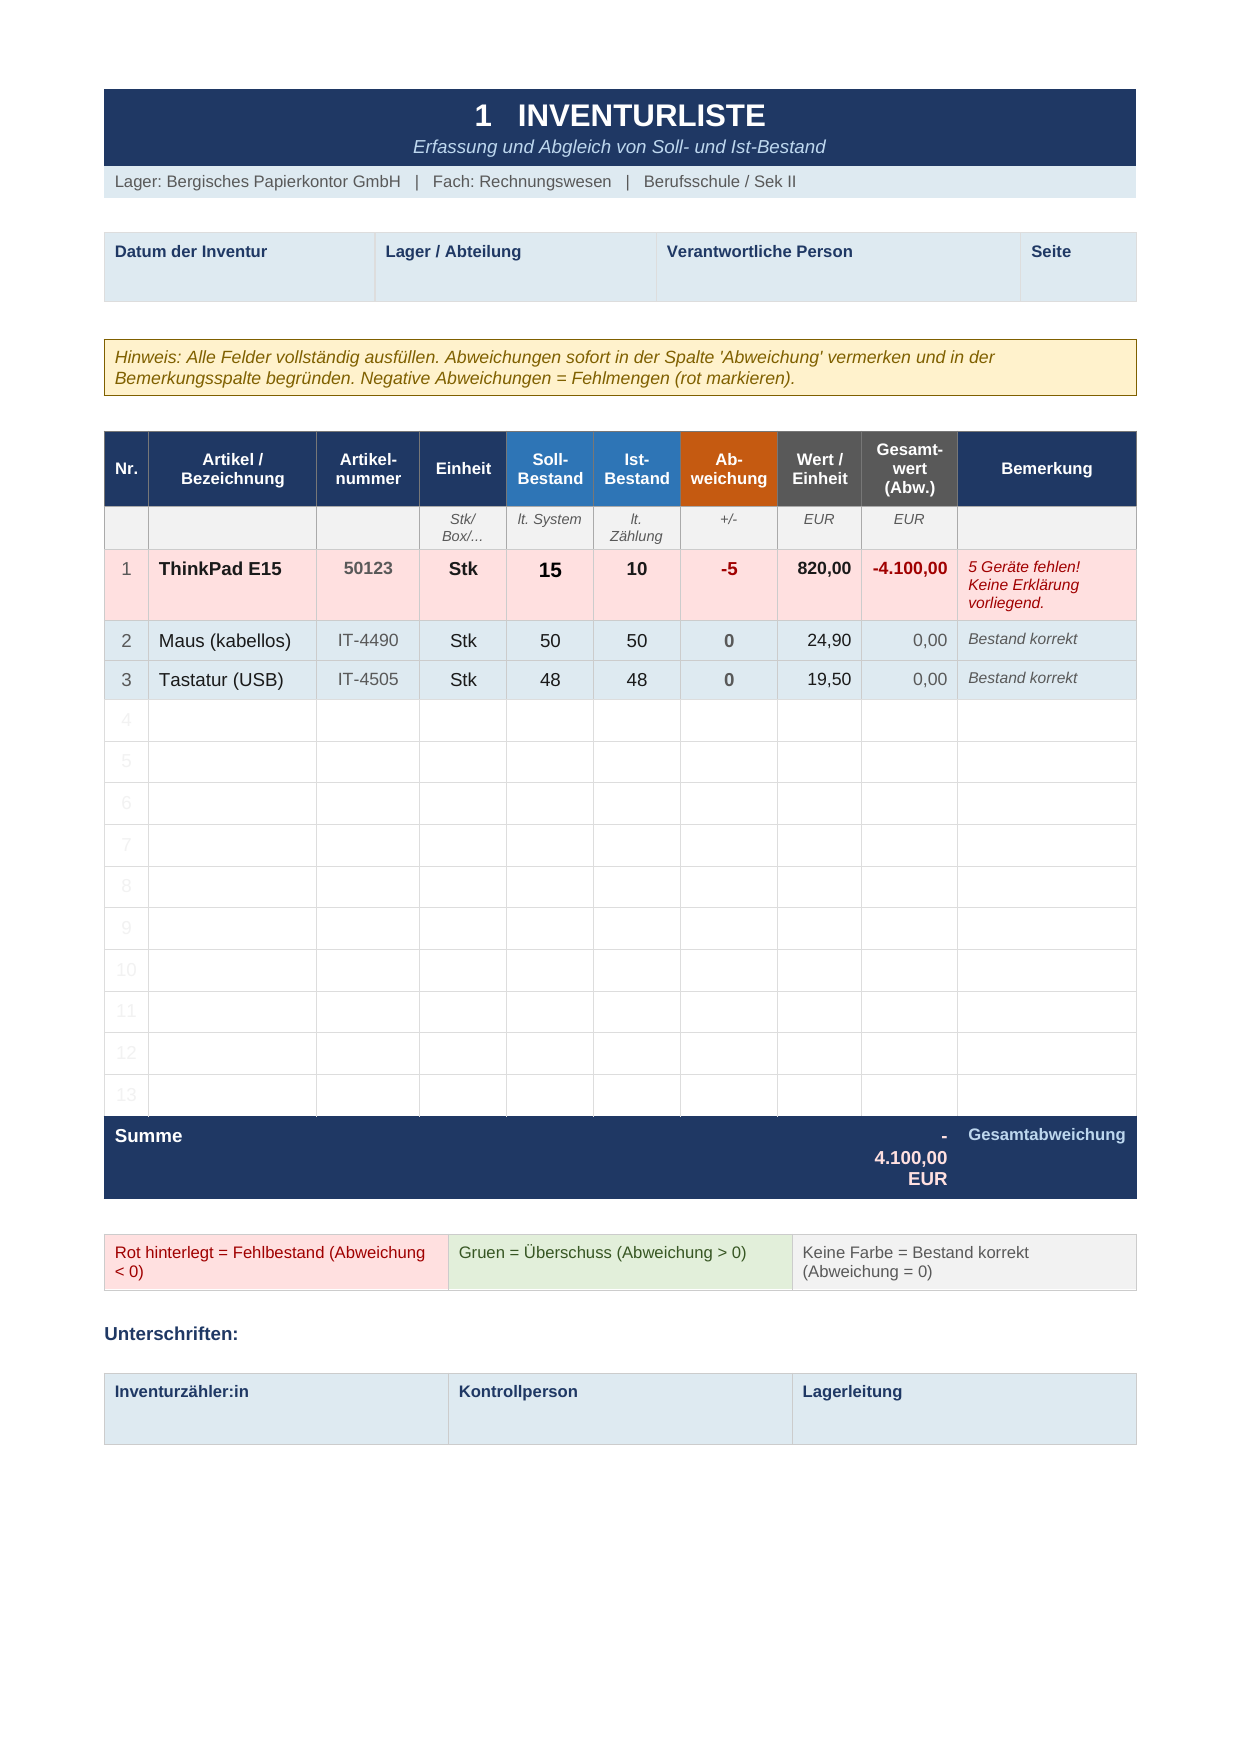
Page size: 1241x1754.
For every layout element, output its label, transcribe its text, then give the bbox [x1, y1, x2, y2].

table_cell [420, 1033, 506, 1074]
table_header Artikel / Bezeichnung [149, 432, 316, 506]
table_header Hinweis: Alle Felder vollständig ausfüllen. Abweichungen sofort in der Spalte 'Abweichung' vermerken und in der Bemerkungsspalte begründen. Negative Abweichungen = Fehlmengen (rot markieren). [105, 340, 1136, 395]
table_cell Summe [105, 1117, 861, 1198]
table_cell [317, 507, 419, 549]
table_cell [420, 908, 506, 949]
table_cell [778, 742, 861, 782]
table_cell 50123 [317, 550, 419, 620]
table_cell [317, 1033, 419, 1074]
table_header Artikel- nummer [317, 432, 419, 506]
table_cell [317, 992, 419, 1032]
table_header Soll- Bestand [507, 432, 593, 506]
table_cell [420, 867, 506, 907]
table_cell [958, 867, 1136, 907]
table_cell [958, 992, 1136, 1032]
table_cell Stk/Box/... [420, 507, 506, 549]
table_cell +/- [681, 507, 777, 549]
table_cell [862, 783, 957, 824]
table_cell [149, 742, 316, 782]
table_cell 13 [105, 1075, 148, 1116]
table_cell [507, 1075, 593, 1116]
table_cell Maus (kabellos) [149, 621, 316, 660]
table_cell Gesamtabweichung [958, 1117, 1136, 1198]
table_cell Stk [420, 661, 506, 699]
table_cell [778, 1075, 861, 1116]
table_header 1 INVENTURLISTE Erfassung und Abgleich von Soll- und Ist-Bestand [104, 89, 1136, 166]
table_cell [681, 783, 777, 824]
table_cell [317, 742, 419, 782]
table_cell lt. System [507, 507, 593, 549]
table_cell Bestand korrekt [958, 661, 1136, 699]
table_cell [594, 1075, 680, 1116]
table_cell [958, 507, 1136, 549]
table_cell [507, 908, 593, 949]
text Unterschriften: [104, 1323, 1136, 1344]
table_cell [681, 950, 777, 991]
table_cell [105, 507, 148, 549]
table_cell 10 [105, 950, 148, 991]
table_cell 0 [681, 661, 777, 699]
table_cell [958, 908, 1136, 949]
table_cell [681, 825, 777, 866]
table_cell [507, 992, 593, 1032]
table_cell [317, 908, 419, 949]
table_cell [507, 825, 593, 866]
table_cell 0,00 [862, 661, 957, 699]
table_header Inventurzähler:in [105, 1374, 448, 1444]
table_header Wert / Einheit [778, 432, 861, 506]
table_cell [420, 950, 506, 991]
table_cell [420, 783, 506, 824]
table_cell [507, 700, 593, 741]
table_cell 48 [507, 661, 593, 699]
table_cell 10 [594, 550, 680, 620]
table_cell 5 [105, 742, 148, 782]
table_cell [507, 783, 593, 824]
table_cell 5 Geräte fehlen! Keine Erklärung vorliegend. [958, 550, 1136, 620]
table_cell [958, 950, 1136, 991]
table_cell [420, 1075, 506, 1116]
table_cell [958, 825, 1136, 866]
table_cell 11 [105, 992, 148, 1032]
table_header Gruen = Überschuss (Abweichung > 0) [449, 1235, 792, 1289]
table_cell [317, 867, 419, 907]
table_cell [778, 908, 861, 949]
table_header Verantwortliche Person [657, 233, 1020, 301]
table_cell [594, 867, 680, 907]
table_cell 8 [105, 867, 148, 907]
table_header Gesamt- wert (Abw.) [862, 432, 957, 506]
table_cell 0,00 [862, 621, 957, 660]
table_cell Stk [420, 550, 506, 620]
table_cell [958, 742, 1136, 782]
table_header Nr. [105, 432, 148, 506]
table_header Seite [1021, 233, 1136, 301]
table_cell [778, 700, 861, 741]
table_cell [681, 908, 777, 949]
table_cell 1 [105, 550, 148, 620]
table_cell [149, 1075, 316, 1116]
table_cell IT-4505 [317, 661, 419, 699]
table_cell [862, 700, 957, 741]
table_cell 50 [507, 621, 593, 660]
table_cell [507, 950, 593, 991]
table_cell Bestand korrekt [958, 621, 1136, 660]
table_cell [778, 1033, 861, 1074]
table_cell Lager: Bergisches Papierkontor GmbH | Fach: Rechnungswesen | Berufsschule / Sek II [104, 166, 1136, 198]
table_cell [681, 1033, 777, 1074]
table_header Lager / Abteilung [376, 233, 656, 301]
table_cell -5 [681, 550, 777, 620]
table_header Ab- weichung [681, 432, 777, 506]
table_cell EUR [778, 507, 861, 549]
table_cell [958, 1075, 1136, 1116]
table_cell 6 [105, 783, 148, 824]
table_cell [778, 992, 861, 1032]
table_cell [149, 783, 316, 824]
table_cell [778, 950, 861, 991]
table_cell [681, 742, 777, 782]
table_header Ist- Bestand [594, 432, 680, 506]
table_cell [862, 867, 957, 907]
table_cell [149, 700, 316, 741]
table_cell [958, 1033, 1136, 1074]
table_cell [681, 992, 777, 1032]
table_cell -4.100,00 EUR [862, 1117, 957, 1198]
table_cell lt. Zählung [594, 507, 680, 549]
table_cell [778, 783, 861, 824]
table_cell [681, 1075, 777, 1116]
table_header Einheit [420, 432, 506, 506]
table_cell [149, 507, 316, 549]
table_cell Stk [420, 621, 506, 660]
table_cell [862, 950, 957, 991]
table_cell [594, 992, 680, 1032]
table_cell [149, 908, 316, 949]
table_cell [317, 700, 419, 741]
table_cell [507, 1033, 593, 1074]
table_cell [594, 700, 680, 741]
table_cell [862, 742, 957, 782]
table_cell 15 [507, 550, 593, 620]
table_cell [149, 867, 316, 907]
table_cell [317, 950, 419, 991]
table_cell [958, 700, 1136, 741]
table_cell ThinkPad E15 [149, 550, 316, 620]
table_cell 9 [105, 908, 148, 949]
table_cell 12 [105, 1033, 148, 1074]
table_cell 48 [594, 661, 680, 699]
table_cell [507, 867, 593, 907]
table_cell 0 [681, 621, 777, 660]
table_cell [862, 1075, 957, 1116]
table_cell [594, 825, 680, 866]
table_cell 820,00 [778, 550, 861, 620]
table_cell IT-4490 [317, 621, 419, 660]
table_cell [681, 867, 777, 907]
table_cell [958, 783, 1136, 824]
table_cell 3 [105, 661, 148, 699]
table_cell [149, 950, 316, 991]
table_cell [317, 1075, 419, 1116]
table_cell EUR [862, 507, 957, 549]
table_cell Tastatur (USB) [149, 661, 316, 699]
table_cell [594, 742, 680, 782]
table_cell [778, 825, 861, 866]
table_cell [594, 783, 680, 824]
table_cell [317, 783, 419, 824]
table_cell 4 [105, 700, 148, 741]
table_cell [149, 992, 316, 1032]
table_cell [681, 700, 777, 741]
table_cell 19,50 [778, 661, 861, 699]
table_header Datum der Inventur [105, 233, 374, 301]
table_cell [594, 1033, 680, 1074]
table_cell 24,90 [778, 621, 861, 660]
table_cell 50 [594, 621, 680, 660]
table_cell [420, 700, 506, 741]
table_cell [862, 1033, 957, 1074]
table_cell [594, 950, 680, 991]
table_header Bemerkung [958, 432, 1136, 506]
table_cell 7 [105, 825, 148, 866]
table_cell [149, 825, 316, 866]
table_cell [862, 908, 957, 949]
table_cell [862, 992, 957, 1032]
table_cell [149, 1033, 316, 1074]
table_header Keine Farbe = Bestand korrekt (Abweichung = 0) [793, 1235, 1136, 1289]
table_cell [420, 742, 506, 782]
table_cell [507, 742, 593, 782]
table_cell [594, 908, 680, 949]
table_header Kontrollperson [449, 1374, 792, 1444]
table_header Rot hinterlegt = Fehlbestand (Abweichung < 0) [105, 1235, 448, 1289]
table_cell [420, 825, 506, 866]
table_cell -4.100,00 [862, 550, 957, 620]
table_cell [420, 992, 506, 1032]
table_cell 2 [105, 621, 148, 660]
table_cell [778, 867, 861, 907]
table_cell [862, 825, 957, 866]
table_header Lagerleitung [793, 1374, 1136, 1444]
table_cell [317, 825, 419, 866]
